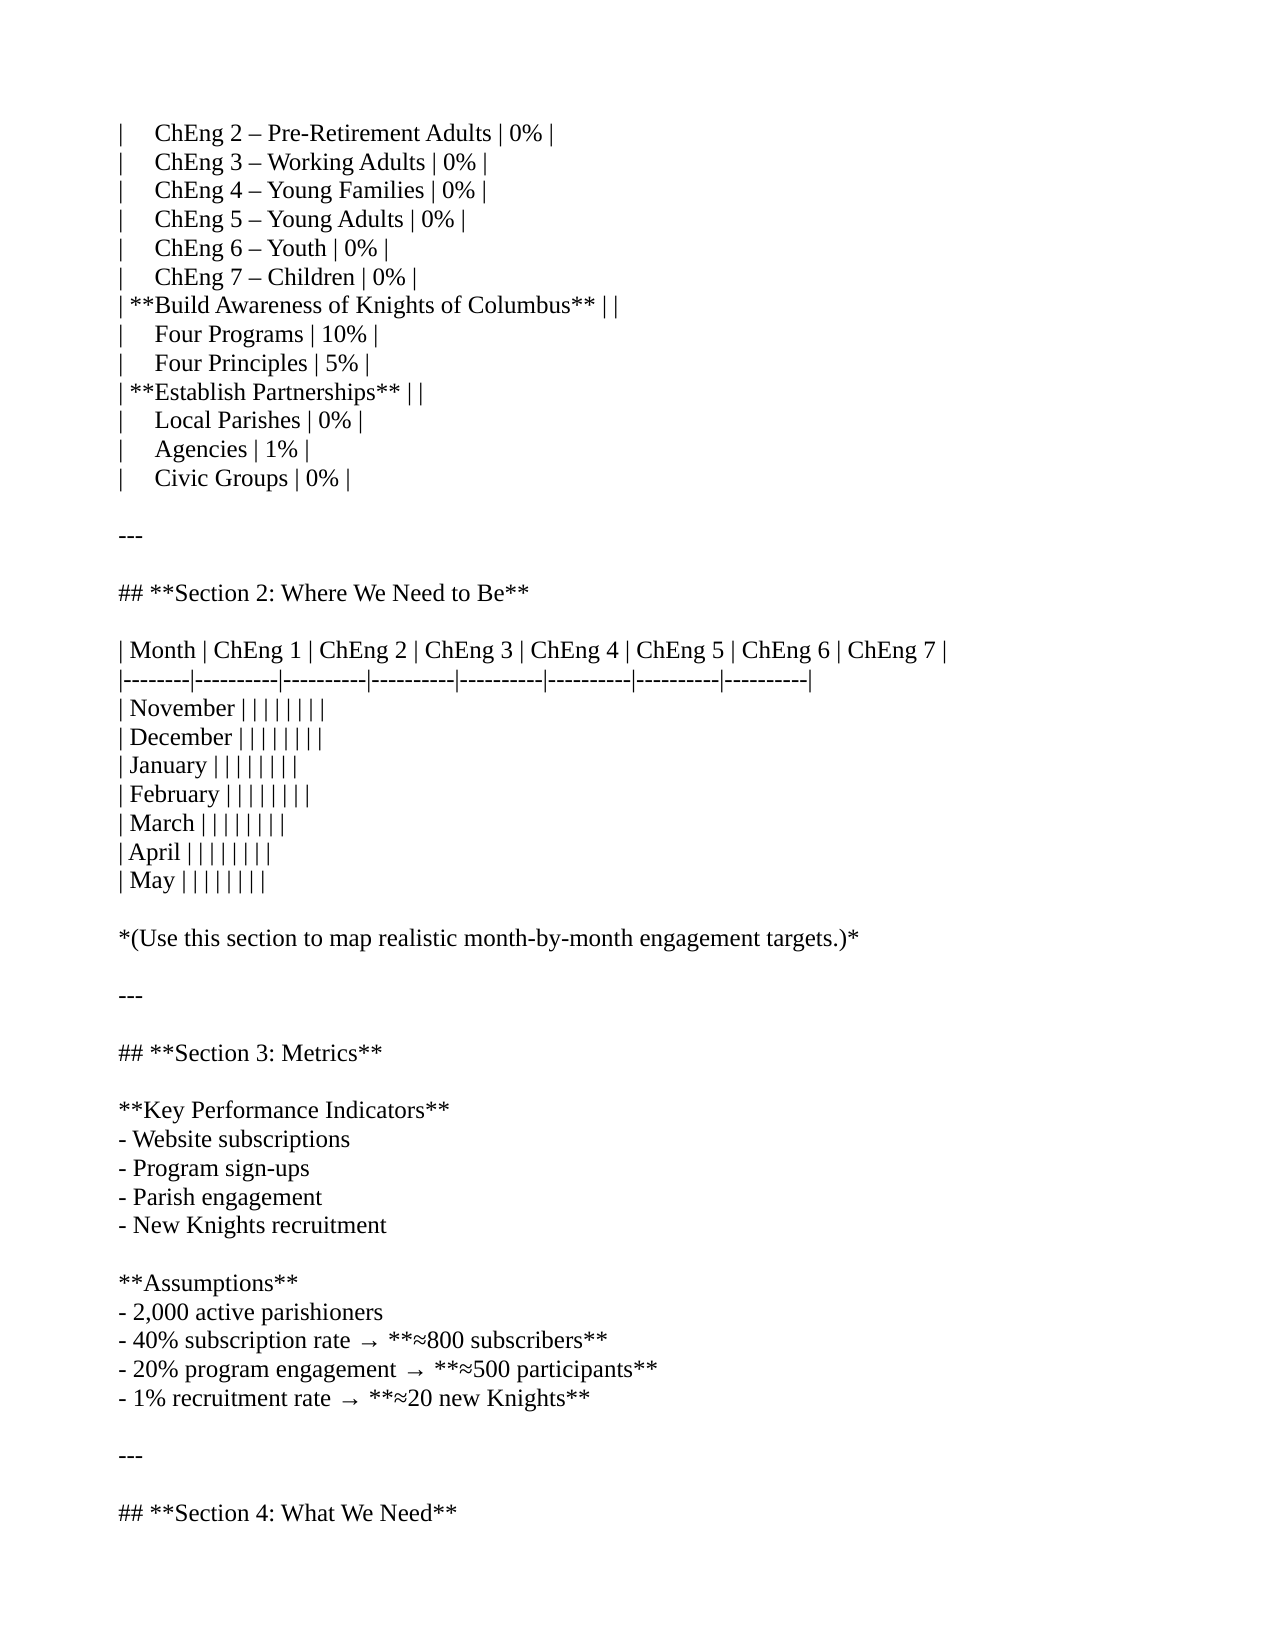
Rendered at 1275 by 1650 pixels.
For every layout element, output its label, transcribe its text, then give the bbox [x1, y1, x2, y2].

text | Four Programs | 10% | [118, 319, 1157, 348]
text | Agencies | 1% | [118, 434, 1157, 463]
text | May | | | | | | | | [118, 866, 1157, 894]
text ## **Section 3: Metrics** [118, 1038, 1157, 1067]
text | ChEng 4 – Young Families | 0% | [118, 176, 1157, 204]
text | Civic Groups | 0% | [118, 463, 1157, 492]
text - Parish engagement [118, 1182, 1157, 1211]
text | ChEng 6 – Youth | 0% | [118, 233, 1157, 262]
text | March | | | | | | | | [118, 808, 1157, 837]
text - Program sign-ups [118, 1153, 1157, 1182]
text - New Knights recruitment [118, 1211, 1157, 1239]
text ## **Section 2: Where We Need to Be** [118, 578, 1157, 607]
text **Assumptions** [118, 1268, 1157, 1297]
text | ChEng 2 – Pre-Retirement Adults | 0% | [118, 118, 1157, 147]
text | Four Principles | 5% | [118, 348, 1157, 377]
text **Key Performance Indicators** [118, 1096, 1157, 1124]
text --- [118, 521, 1157, 549]
text --- [118, 981, 1157, 1009]
text | ChEng 7 – Children | 0% | [118, 262, 1157, 291]
text - 40% subscription rate → **≈800 subscribers** [118, 1326, 1157, 1354]
text | November | | | | | | | | [118, 693, 1157, 722]
text |--------|----------|----------|----------|----------|----------|----------|----------| [118, 664, 1157, 693]
text ## **Section 4: What We Need** [118, 1498, 1157, 1527]
text --- [118, 1441, 1157, 1469]
text | January | | | | | | | | [118, 751, 1157, 779]
text | Month | ChEng 1 | ChEng 2 | ChEng 3 | ChEng 4 | ChEng 5 | ChEng 6 | ChEng 7 | [118, 636, 1157, 664]
text *(Use this section to map realistic month-by-month engagement targets.)* [118, 923, 1157, 952]
text | December | | | | | | | | [118, 722, 1157, 751]
text | **Establish Partnerships** | | [118, 377, 1157, 406]
text - 20% program engagement → **≈500 participants** [118, 1354, 1157, 1383]
text - 1% recruitment rate → **≈20 new Knights** [118, 1383, 1157, 1412]
text | ChEng 3 – Working Adults | 0% | [118, 147, 1157, 176]
text | Local Parishes | 0% | [118, 406, 1157, 434]
text - Website subscriptions [118, 1124, 1157, 1153]
text | April | | | | | | | | [118, 837, 1157, 866]
text - 2,000 active parishioners [118, 1297, 1157, 1326]
text | February | | | | | | | | [118, 779, 1157, 808]
text | **Build Awareness of Knights of Columbus** | | [118, 291, 1157, 319]
text | ChEng 5 – Young Adults | 0% | [118, 204, 1157, 233]
